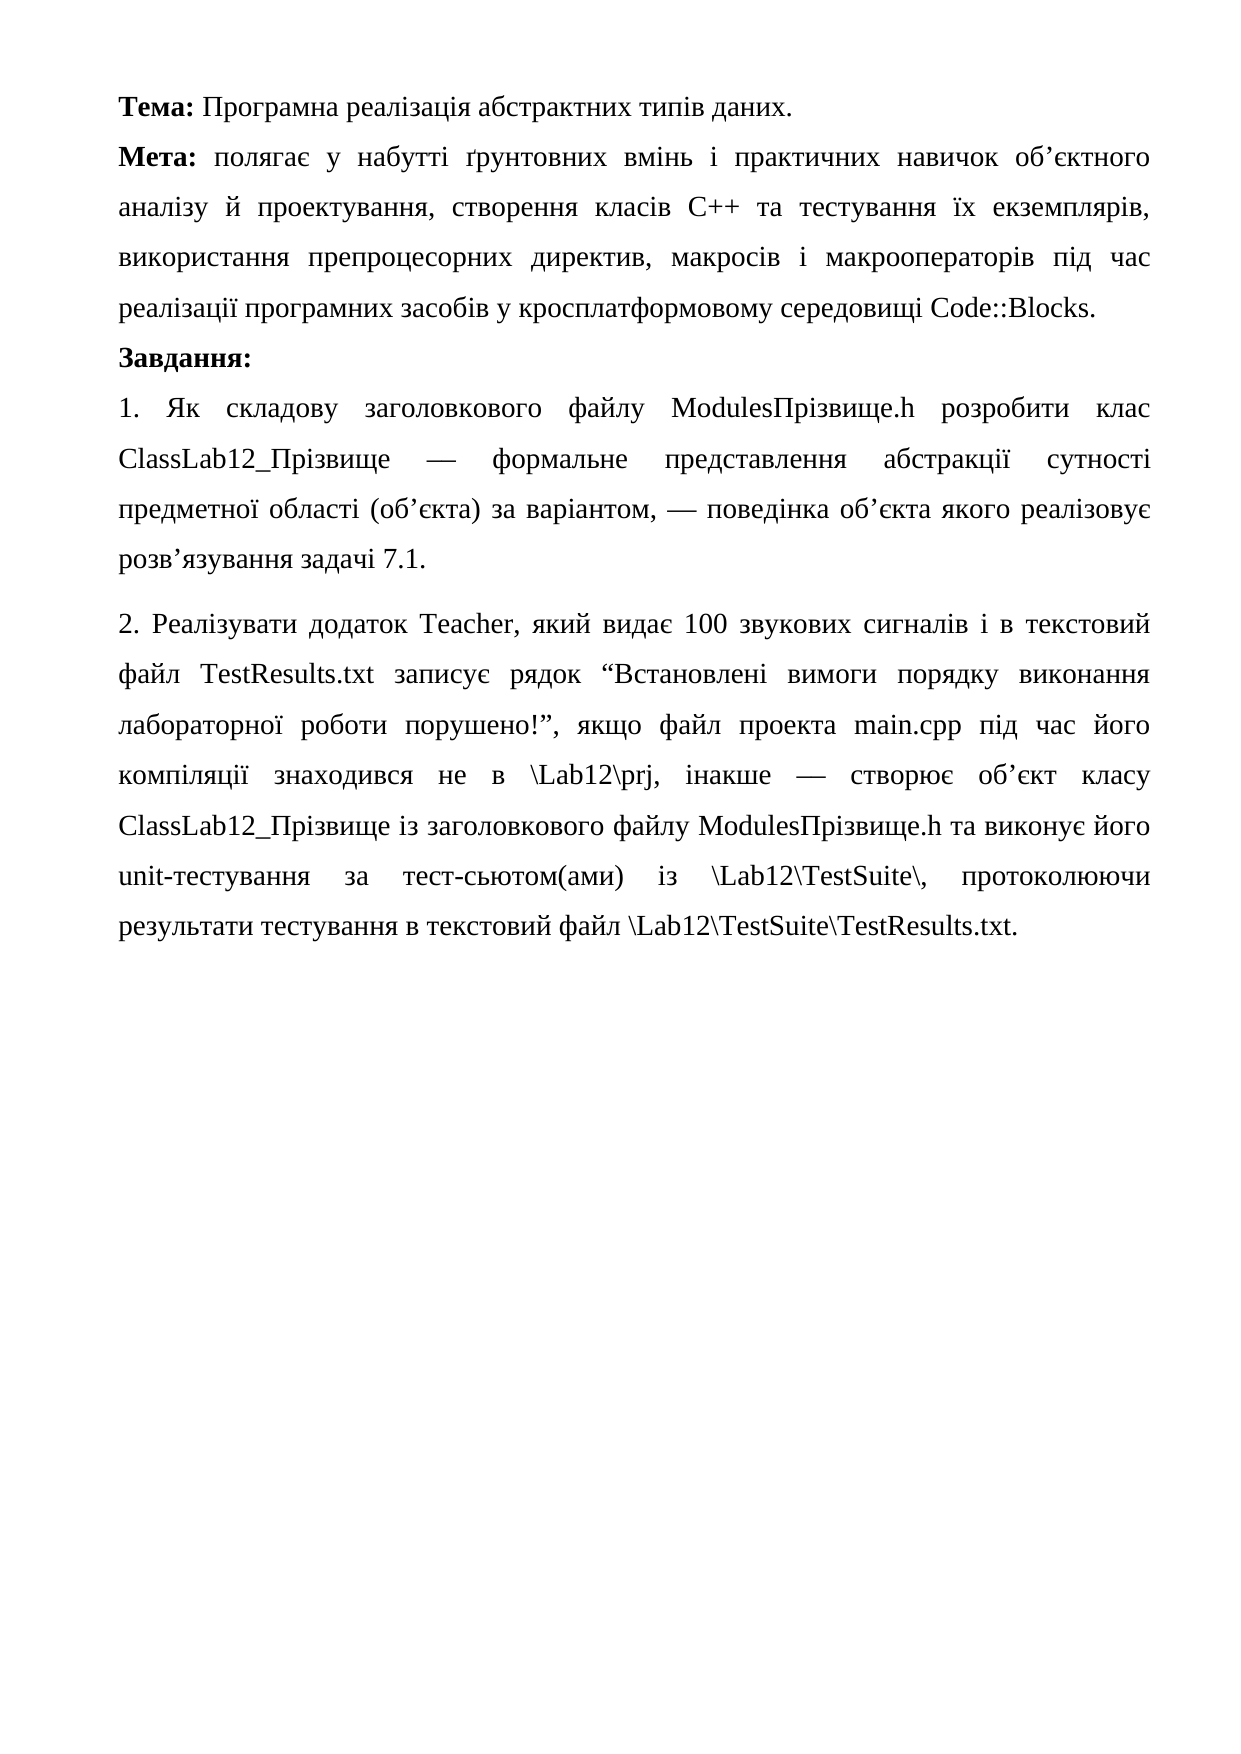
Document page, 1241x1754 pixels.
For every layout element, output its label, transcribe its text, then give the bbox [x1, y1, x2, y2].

text 1. Як складову заголовкового файлу ModulesПрізвище.h розробити клас ClassLab12_Прізвище –– формальне представлення абстракції сутності предметної області (об’єкта) за варіантом, ― поведінка об’єкта якого реалізовує розв’язування задачі 7.1. [118, 391, 1152, 575]
text Тема: Програмна реалізація абстрактних типів даних. [118, 89, 1152, 122]
text 2. Реалізувати додаток Teacher, який видає 100 звукових сигналів і в текстовий файл TestResults.txt записує рядок “Встановлені вимоги порядку виконання лабораторної роботи порушено!”, якщо файл проекта main.срр під час його компіляції знаходився не в \Lab12\prj, інакше –– створює об’єкт класу ClassLab12_Прізвище із заголовкового файлу ModulesПрізвище.h та виконує його unit-тестування за тест-сьютом(ами) із \Lab12\TestSuite\, протоколюючи результати тестування в текстовий файл \Lab12\TestSuite\TestResults.txt. [118, 606, 1152, 942]
text Мета: полягає у набутті ґрунтовних вмінь і практичних навичок об’єктного аналізу й проектування, створення класів С++ та тестування їх екземплярів, використання препроцесорних директив, макросів і макрооператорів під час реалізації програмних засобів у кросплатформовому середовищі Code::Blocks. [118, 139, 1152, 323]
text Завдання: [118, 340, 1152, 374]
